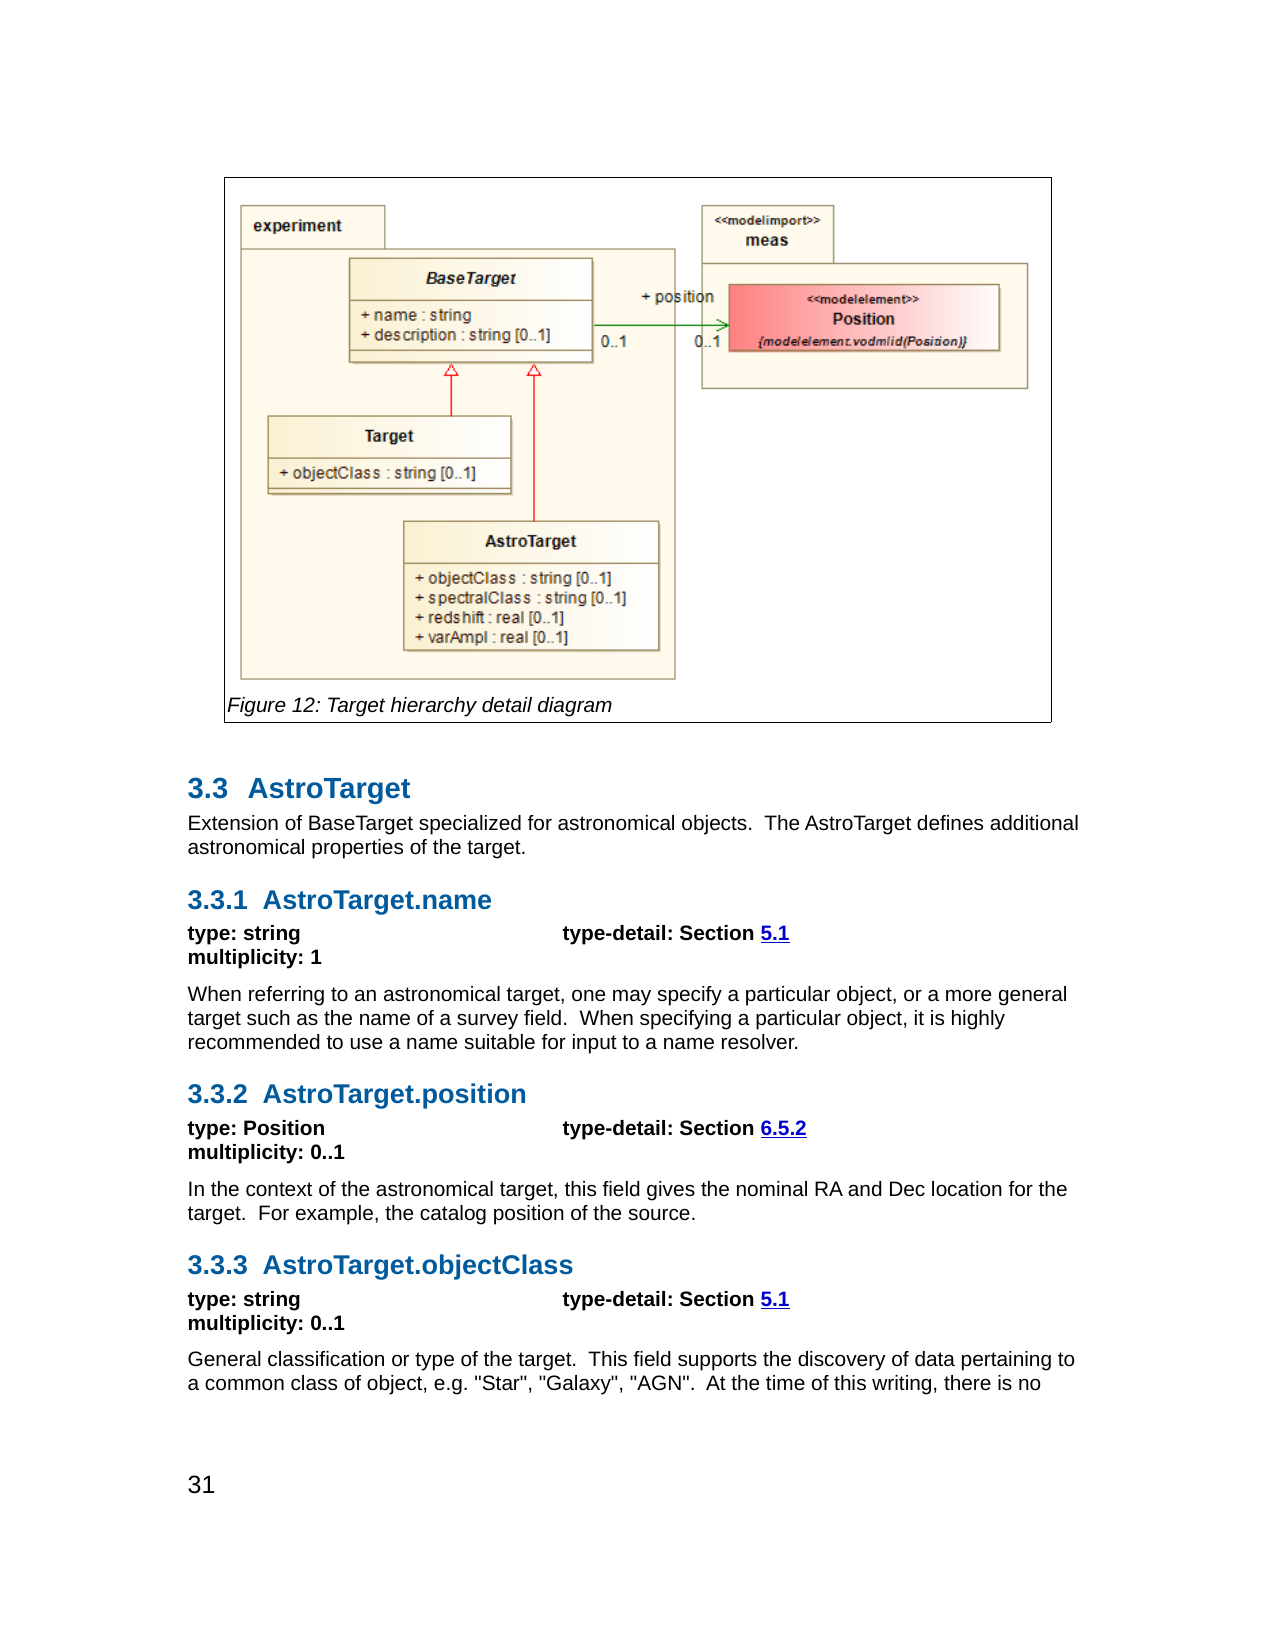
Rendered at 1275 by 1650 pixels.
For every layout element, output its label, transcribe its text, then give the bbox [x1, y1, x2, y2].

subtitle AstroTarget.position [187, 1078, 1087, 1110]
text When referring to an astronomical target, one may specify a particular object, or a more general target such as the name of a survey field. When specifying a particular object, it is highly recommended to use a name suitable for input to a name resolver. [187, 982, 1087, 1053]
text type: string type-detail: Section 5.1 [187, 1287, 1087, 1311]
text multiplicity: 1 [187, 945, 1087, 969]
subtitle AstroTarget [187, 771, 1087, 804]
text Extension of BaseTarget specialized for astronomical objects. The AstroTarget defines additional astronomical properties of the target. [187, 811, 1087, 859]
text multiplicity: 0..1 [187, 1140, 1087, 1164]
text type: Position type-detail: Section 6.5.2 [187, 1116, 1087, 1140]
picture [227, 192, 1042, 693]
text General classification or type of the target. This field supports the discovery of data pertaining to a common class of object, e.g. "Star", "Galaxy", "AGN". At the time of this writing, there is no [187, 1347, 1087, 1395]
text multiplicity: 0..1 [187, 1311, 1087, 1335]
text Figure 12: Target hierarchy detail diagram [227, 193, 1048, 716]
subtitle AstroTarget.name [187, 884, 1087, 915]
text type: string type-detail: Section 5.1 [187, 921, 1087, 945]
subtitle AstroTarget.objectClass [187, 1249, 1087, 1281]
text In the context of the astronomical target, this field gives the nominal RA and Dec location for the target. For example, the catalog position of the source. [187, 1176, 1087, 1224]
